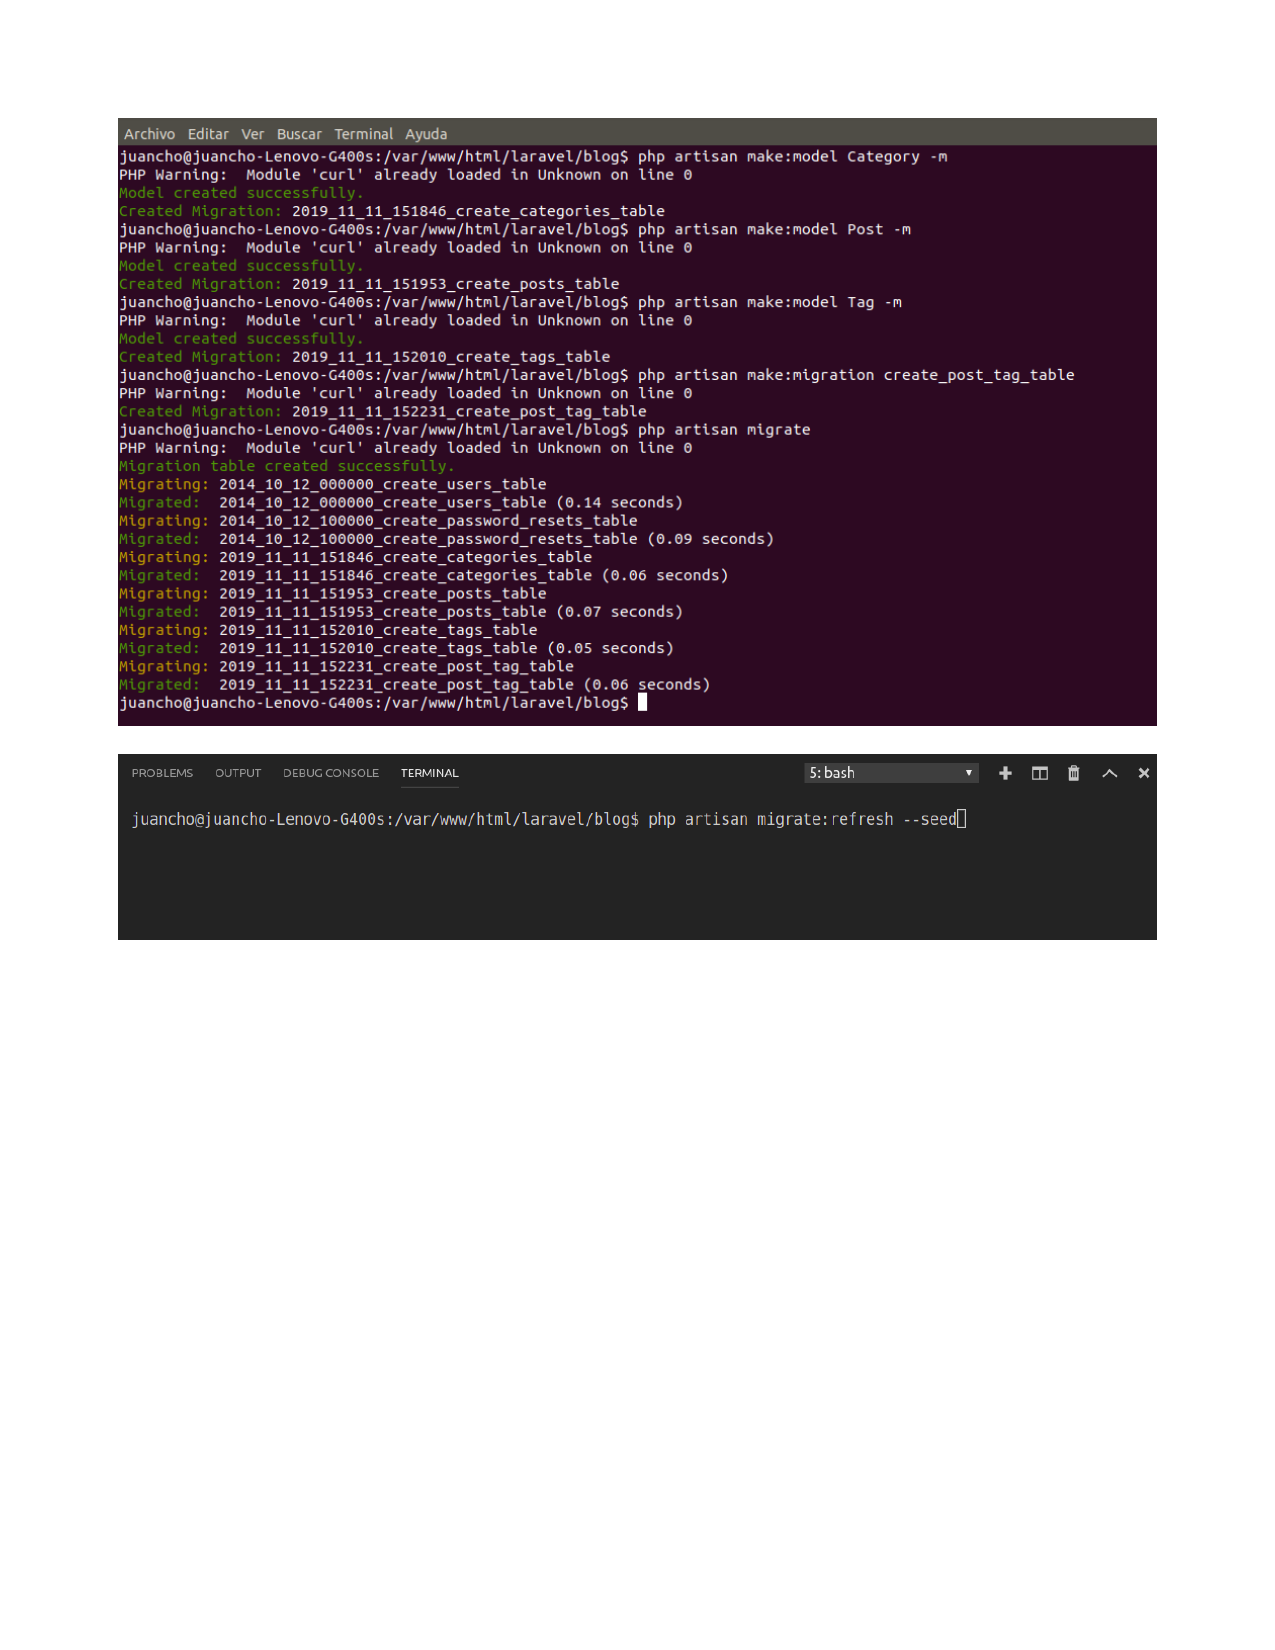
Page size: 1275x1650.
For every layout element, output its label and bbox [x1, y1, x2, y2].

picture [118, 118, 1157, 726]
picture [118, 754, 1157, 940]
